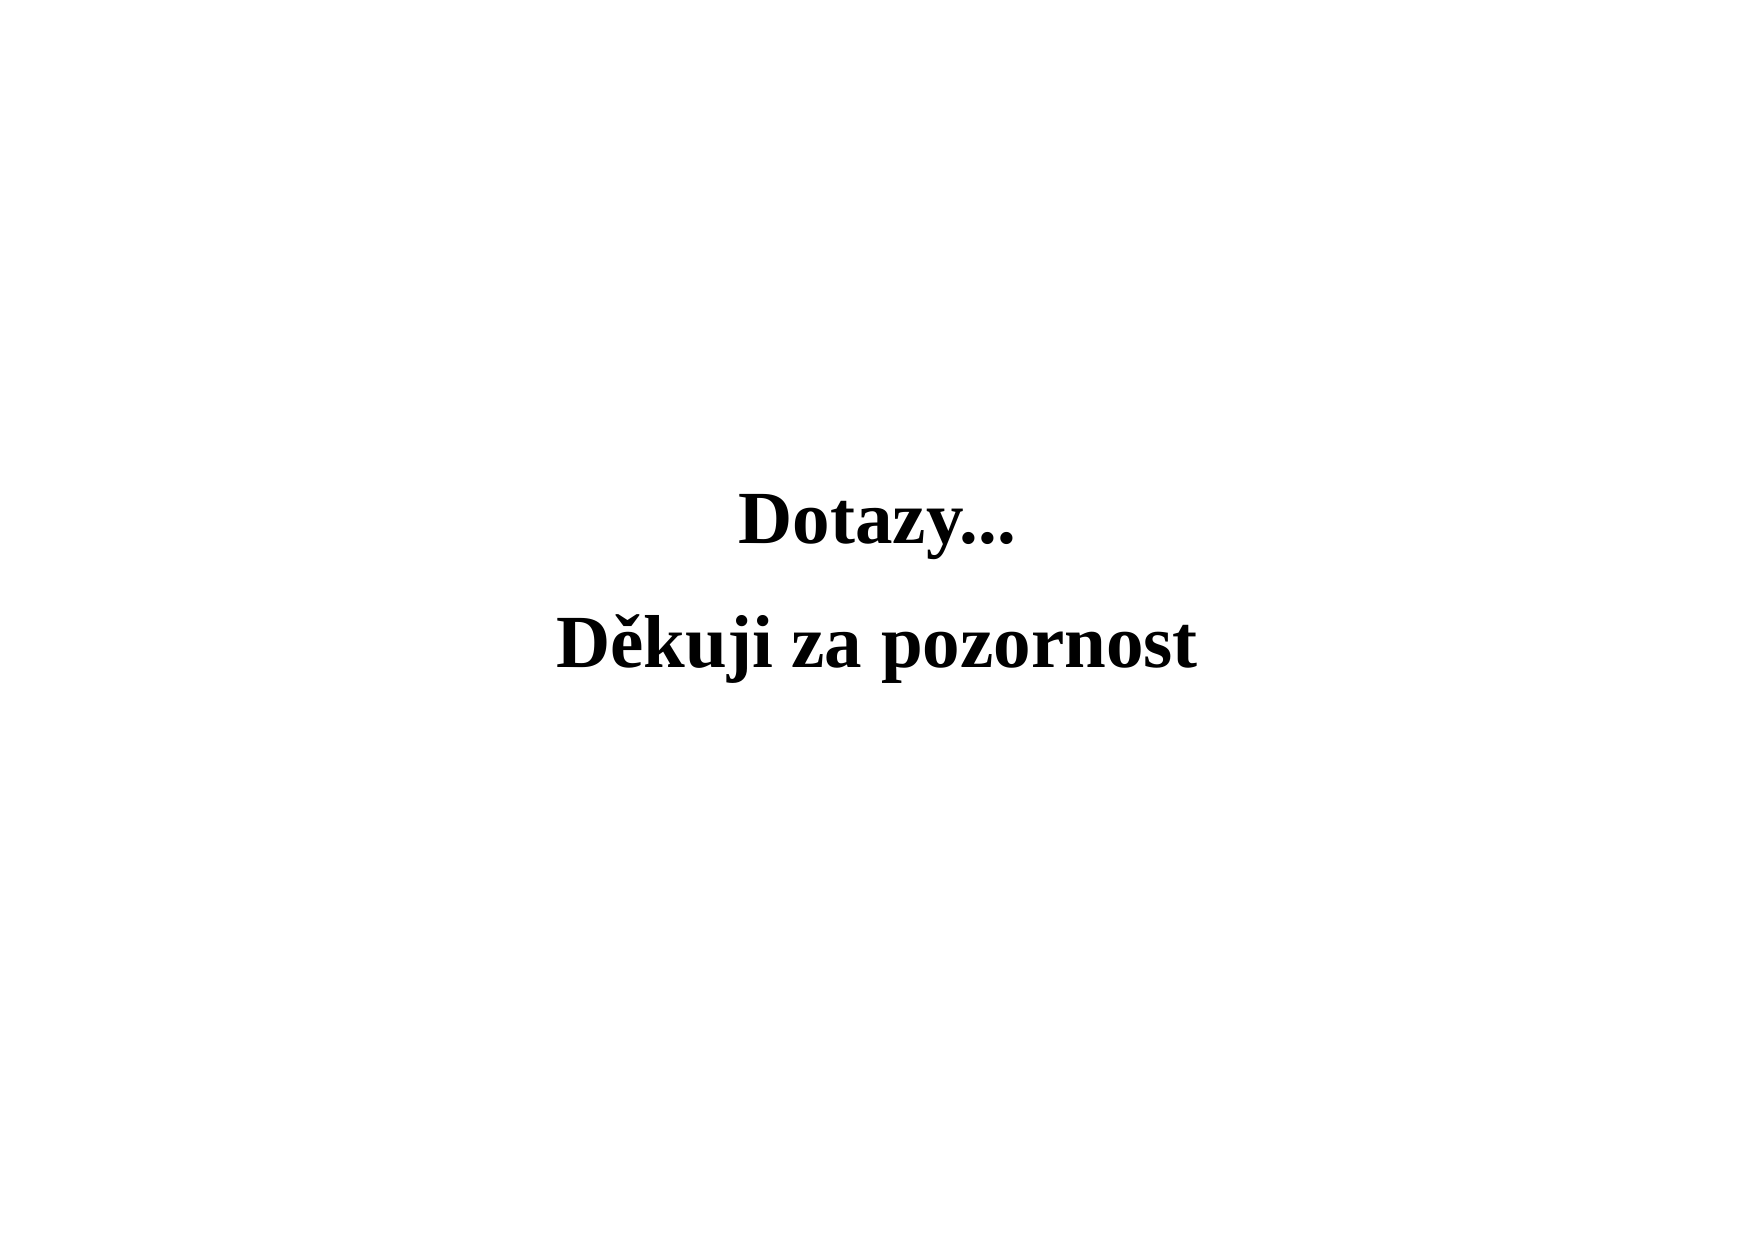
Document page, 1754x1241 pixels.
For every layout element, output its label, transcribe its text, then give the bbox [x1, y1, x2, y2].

subtitle Dotazy... [118, 473, 1636, 559]
subtitle Děkuji za pozornost [118, 597, 1636, 683]
